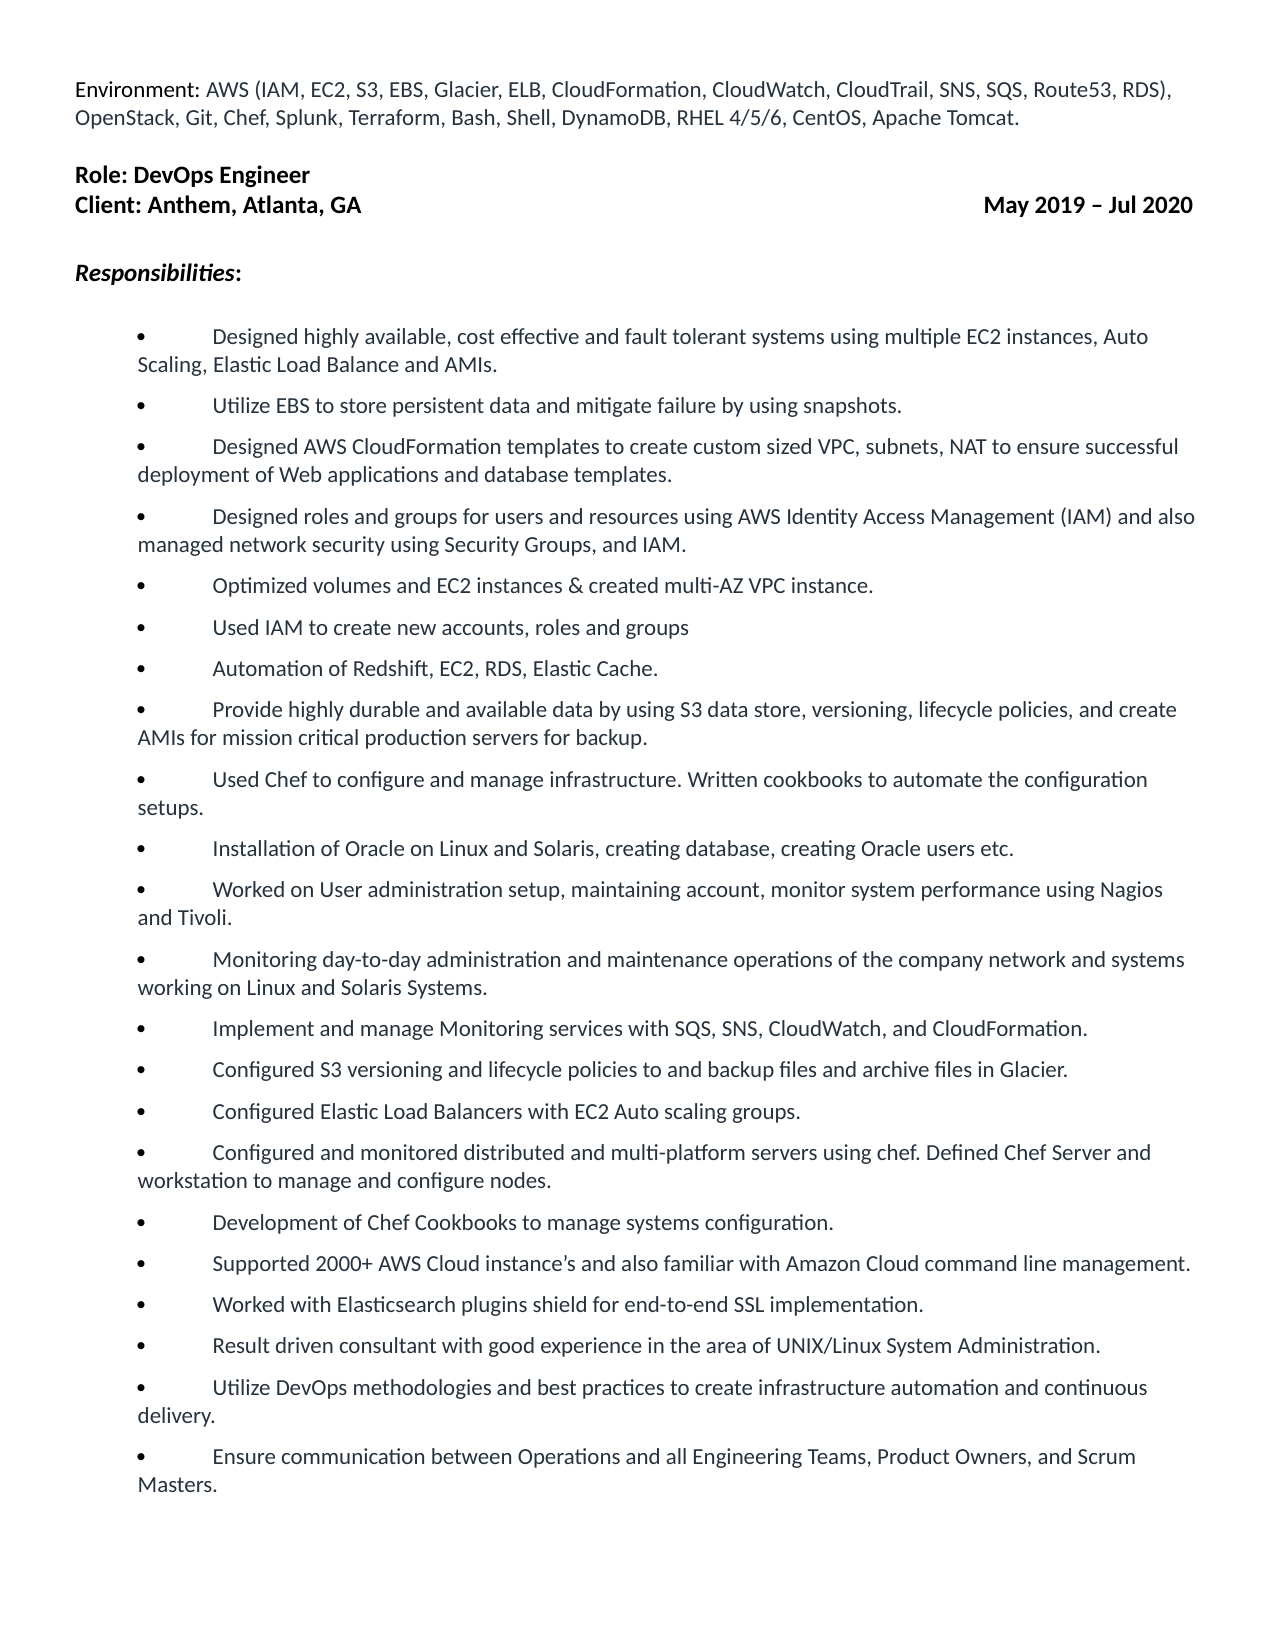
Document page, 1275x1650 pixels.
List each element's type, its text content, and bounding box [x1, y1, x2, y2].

list Worked on User administration setup, maintaining account, monitor system performance using Nagios and Tivoli. [137, 875, 1200, 931]
text Environment: AWS (IAM, EC2, S3, EBS, Glacier, ELB, CloudFormation, CloudWatch, CloudTrail, SNS, SQS, Route53, RDS), OpenStack, Git, Chef, Splunk, Terraform, Bash, Shell, DynamoDB, RHEL 4/5/6, CentOS, Apache Tomcat. [75, 75, 1200, 131]
text Client: Anthem, Atlanta, GA May 2019 – Jul 2020 [75, 189, 1200, 220]
text Responsibilities: [75, 257, 1200, 287]
list Configured Elastic Load Balancers with EC2 Auto scaling groups. [137, 1097, 1200, 1125]
list Supported 2000+ AWS Cloud instance’s and also familiar with Amazon Cloud command line management. [137, 1249, 1200, 1277]
list Result driven consultant with good experience in the area of UNIX/Linux System Administration. [137, 1332, 1200, 1360]
list Used Chef to configure and manage infrastructure. Written cookbooks to automate the configuration setups. [137, 765, 1200, 821]
list Provide highly durable and available data by using S3 data store, versioning, lifecycle policies, and create AMIs for mission critical production servers for backup. [137, 695, 1200, 751]
list Automation of Redshift, EC2, RDS, Elastic Cache. [137, 654, 1200, 682]
list Monitoring day-to-day administration and maintenance operations of the company network and systems working on Linux and Solaris Systems. [137, 945, 1200, 1001]
list Development of Chef Cookbooks to manage systems configuration. [137, 1208, 1200, 1236]
list Designed roles and groups for users and resources using AWS Identity Access Management (IAM) and also managed network security using Security Groups, and IAM. [137, 502, 1200, 558]
list Configured and monitored distributed and multi-platform servers using chef. Defined Chef Server and workstation to manage and configure nodes. [137, 1138, 1200, 1194]
list Installation of Oracle on Linux and Solaris, creating database, creating Oracle users etc. [137, 834, 1200, 862]
list Implement and manage Monitoring services with SQS, SNS, CloudWatch, and CloudFormation. [137, 1014, 1200, 1042]
list Configured S3 versioning and lifecycle policies to and backup files and archive files in Glacier. [137, 1056, 1200, 1083]
text Role: DevOps Engineer [75, 159, 1200, 189]
list Ensure communication between Operations and all Engineering Teams, Product Owners, and Scrum Masters. [137, 1442, 1200, 1498]
list Worked with Elasticsearch plugins shield for end-to-end SSL implementation. [137, 1290, 1200, 1318]
list Optimized volumes and EC2 instances & created multi-AZ VPC instance. [137, 571, 1200, 599]
list Utilize DevOps methodologies and best practices to create infrastructure automation and continuous delivery. [137, 1373, 1200, 1429]
list Utilize EBS to store persistent data and mitigate failure by using snapshots. [137, 391, 1200, 419]
list Designed highly available, cost effective and fault tolerant systems using multiple EC2 instances, Auto Scaling, Elastic Load Balance and AMIs. [137, 322, 1200, 378]
list Used IAM to create new accounts, roles and groups [137, 613, 1200, 641]
list Designed AWS CloudFormation templates to create custom sized VPC, subnets, NAT to ensure successful deployment of Web applications and database templates. [137, 432, 1200, 488]
